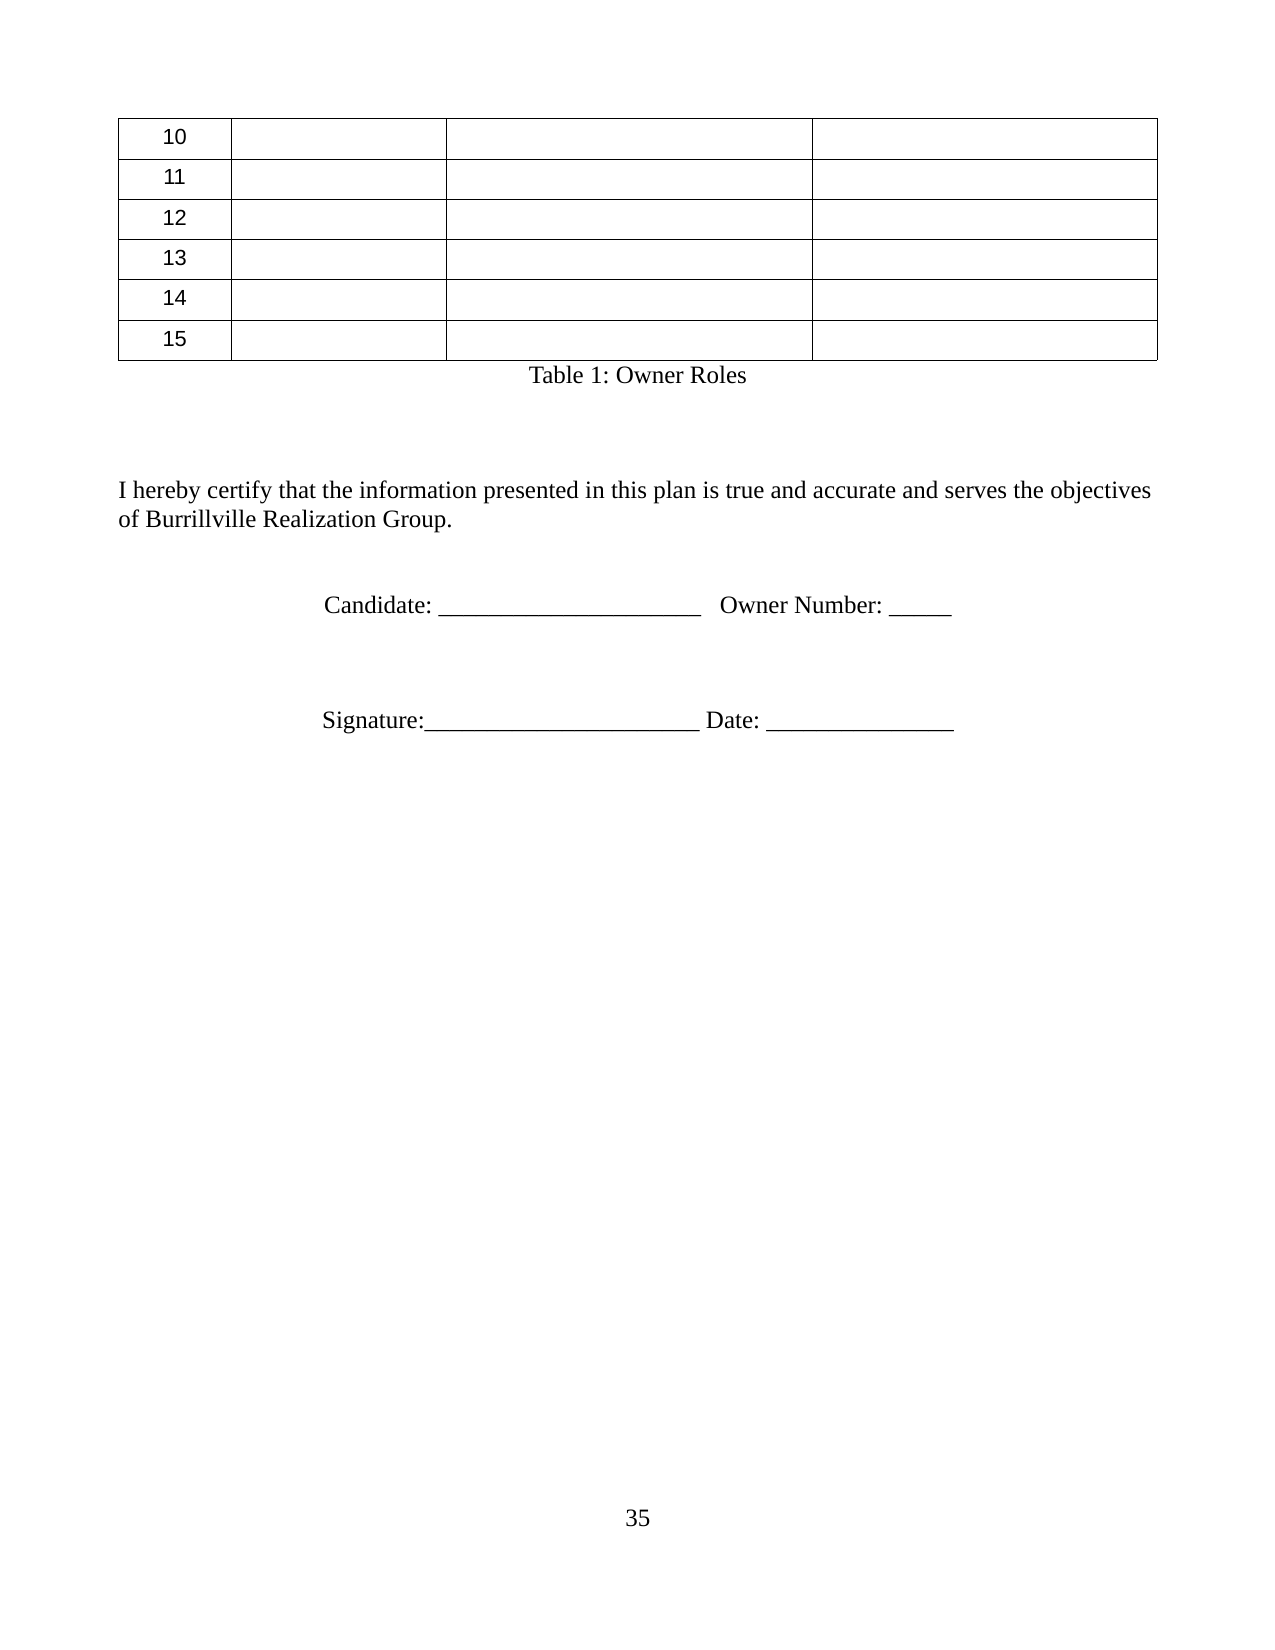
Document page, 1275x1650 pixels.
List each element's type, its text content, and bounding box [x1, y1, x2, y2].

text I hereby certify that the information presented in this plan is true and accurate and serves the objectives of Burrillville Realization Group. [118, 475, 1157, 533]
table_cell [813, 280, 1157, 320]
text Signature:______________________ Date: _______________ [118, 705, 1157, 734]
table_cell 15 [119, 321, 231, 360]
table_cell [813, 240, 1157, 279]
table_cell [232, 240, 446, 279]
text Candidate: _____________________ Owner Number: _____ [118, 590, 1157, 619]
table_cell 10 [119, 119, 231, 158]
table_cell [232, 119, 446, 158]
table_cell [232, 200, 446, 239]
table_cell 12 [119, 200, 231, 239]
table_cell [232, 160, 446, 199]
table_cell [447, 160, 812, 199]
table_cell [447, 119, 812, 158]
table_cell [447, 280, 812, 320]
text Table 1: Owner Roles [118, 361, 1157, 389]
table_cell [232, 280, 446, 320]
table_cell [447, 240, 812, 279]
table_cell [232, 321, 446, 360]
table_cell 13 [119, 240, 231, 279]
table_cell [813, 321, 1157, 360]
table_cell [813, 119, 1157, 158]
table_cell 14 [119, 280, 231, 320]
table_cell [447, 321, 812, 360]
table_cell [447, 200, 812, 239]
table_cell [813, 200, 1157, 239]
table_cell 11 [119, 160, 231, 199]
table_cell [813, 160, 1157, 199]
